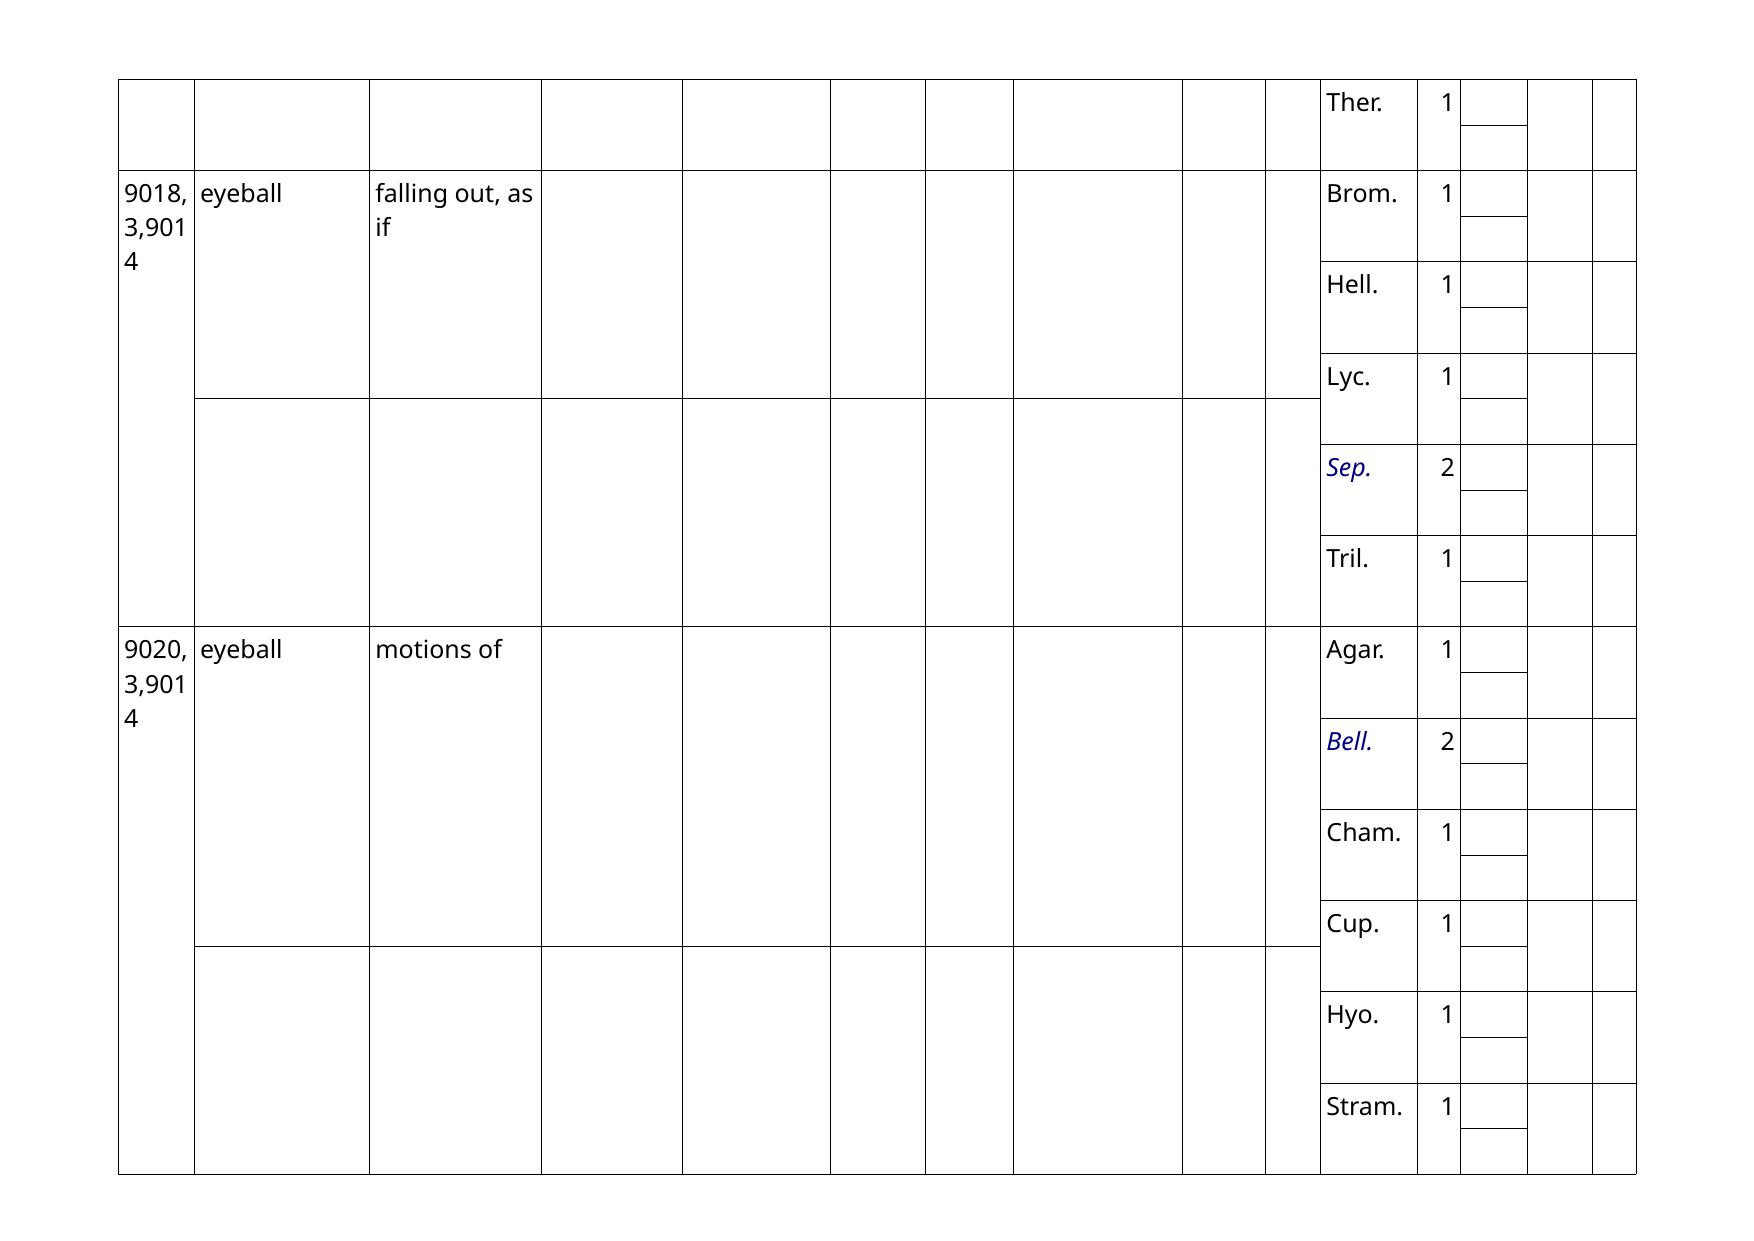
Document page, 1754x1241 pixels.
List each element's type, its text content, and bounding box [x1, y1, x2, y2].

table_cell [683, 947, 830, 1174]
table_cell [542, 947, 682, 1174]
table_cell [683, 80, 830, 170]
table_cell Agar. [1321, 627, 1417, 718]
table_cell [1266, 947, 1320, 1174]
table_cell [1461, 992, 1527, 1037]
table_cell [1461, 719, 1527, 763]
table_cell [370, 947, 541, 1174]
table_cell [1014, 171, 1182, 398]
table_cell 1 [1418, 536, 1460, 626]
table_cell [1266, 171, 1320, 398]
table_cell 2 [1418, 445, 1460, 535]
table_cell [1461, 1084, 1527, 1128]
table_cell [1461, 582, 1527, 626]
table_cell Sep. [1321, 445, 1417, 535]
table_cell [1593, 901, 1636, 991]
table_cell [1528, 1084, 1592, 1174]
table_cell falling out, as if [370, 171, 541, 398]
table_cell [683, 171, 830, 398]
table_cell [683, 627, 830, 946]
table_cell [1593, 810, 1636, 900]
table_cell [1461, 1038, 1527, 1083]
table_cell [831, 399, 925, 626]
table_cell eyeball [195, 171, 369, 398]
table_cell 1 [1418, 354, 1460, 444]
table_cell [1461, 673, 1527, 718]
table_cell [370, 80, 541, 170]
table_cell Lyc. [1321, 354, 1417, 444]
table_cell Tril. [1321, 536, 1417, 626]
table_cell [1266, 399, 1320, 626]
table_cell [926, 171, 1013, 398]
table_cell [1461, 947, 1527, 991]
table_cell [1528, 354, 1592, 444]
table_cell 9020,3,9014 [119, 627, 194, 1174]
table_cell [1461, 126, 1527, 170]
table_cell [370, 399, 541, 626]
table_cell [1593, 1084, 1636, 1174]
table_cell [1461, 262, 1527, 307]
table_cell 9018,3,9014 [119, 171, 194, 626]
table_cell [542, 399, 682, 626]
table_cell [1183, 399, 1265, 626]
table_cell [1266, 627, 1320, 946]
table_cell [195, 80, 369, 170]
table_cell Cham. [1321, 810, 1417, 900]
table_cell [1528, 445, 1592, 535]
table_cell [1528, 262, 1592, 353]
table_cell [1014, 627, 1182, 946]
table_cell [195, 947, 369, 1174]
table_cell [1593, 171, 1636, 261]
table_cell 1 [1418, 992, 1460, 1083]
table_cell 1 [1418, 627, 1460, 718]
table_cell Bell. [1321, 719, 1417, 809]
table_cell [831, 627, 925, 946]
table_cell 1 [1418, 1084, 1460, 1174]
table_cell [1593, 80, 1636, 170]
table_cell [1461, 810, 1527, 854]
table_cell [1593, 536, 1636, 626]
table_cell [1183, 627, 1265, 946]
table_cell Hyo. [1321, 992, 1417, 1083]
table_cell [1461, 764, 1527, 809]
table_cell 2 [1418, 719, 1460, 809]
table_cell [1528, 536, 1592, 626]
table_cell [1593, 719, 1636, 809]
table_cell [1461, 217, 1527, 261]
table_cell [1528, 901, 1592, 991]
table_cell 1 [1418, 80, 1460, 170]
table_cell [1528, 80, 1592, 170]
table_cell [831, 947, 925, 1174]
table_cell Hell. [1321, 262, 1417, 353]
table_cell [1593, 262, 1636, 353]
table_cell [1461, 1129, 1527, 1174]
table_cell eyeball [195, 627, 369, 946]
table_cell [1461, 901, 1527, 946]
table_cell Stram. [1321, 1084, 1417, 1174]
table_cell Cup. [1321, 901, 1417, 991]
table_cell [1461, 308, 1527, 353]
table_cell [1183, 80, 1265, 170]
table_cell [1014, 947, 1182, 1174]
table_cell [195, 399, 369, 626]
table_cell [1593, 354, 1636, 444]
table_cell [831, 171, 925, 398]
table_cell 1 [1418, 171, 1460, 261]
table_cell [542, 80, 682, 170]
table_cell [1461, 445, 1527, 489]
table_cell 1 [1418, 810, 1460, 900]
table_cell [1528, 627, 1592, 718]
table_cell [1014, 80, 1182, 170]
table_cell [1528, 171, 1592, 261]
table_cell [119, 80, 194, 170]
table_cell Brom. [1321, 171, 1417, 261]
table_cell [1461, 399, 1527, 444]
table_cell [926, 399, 1013, 626]
table_cell [1461, 536, 1527, 581]
table_cell 1 [1418, 901, 1460, 991]
table_cell [1593, 445, 1636, 535]
table_cell motions of [370, 627, 541, 946]
table_cell [1461, 627, 1527, 672]
table_cell [1266, 80, 1320, 170]
table_cell 1 [1418, 262, 1460, 353]
table_cell [831, 80, 925, 170]
table_cell [542, 171, 682, 398]
table_cell [1461, 171, 1527, 216]
table_cell [1183, 947, 1265, 1174]
table_cell [926, 947, 1013, 1174]
table_cell [683, 399, 830, 626]
table_cell [1014, 399, 1182, 626]
table_cell [1528, 719, 1592, 809]
table_cell [542, 627, 682, 946]
table_cell [1528, 992, 1592, 1083]
table_cell [1528, 810, 1592, 900]
table_cell [926, 627, 1013, 946]
table_cell [1461, 856, 1527, 900]
table_cell [1593, 627, 1636, 718]
table_cell [1461, 491, 1527, 535]
table_cell [926, 80, 1013, 170]
table_cell [1461, 80, 1527, 124]
table_cell Ther. [1321, 80, 1417, 170]
table_cell [1183, 171, 1265, 398]
table_cell [1593, 992, 1636, 1083]
table_cell [1461, 354, 1527, 398]
